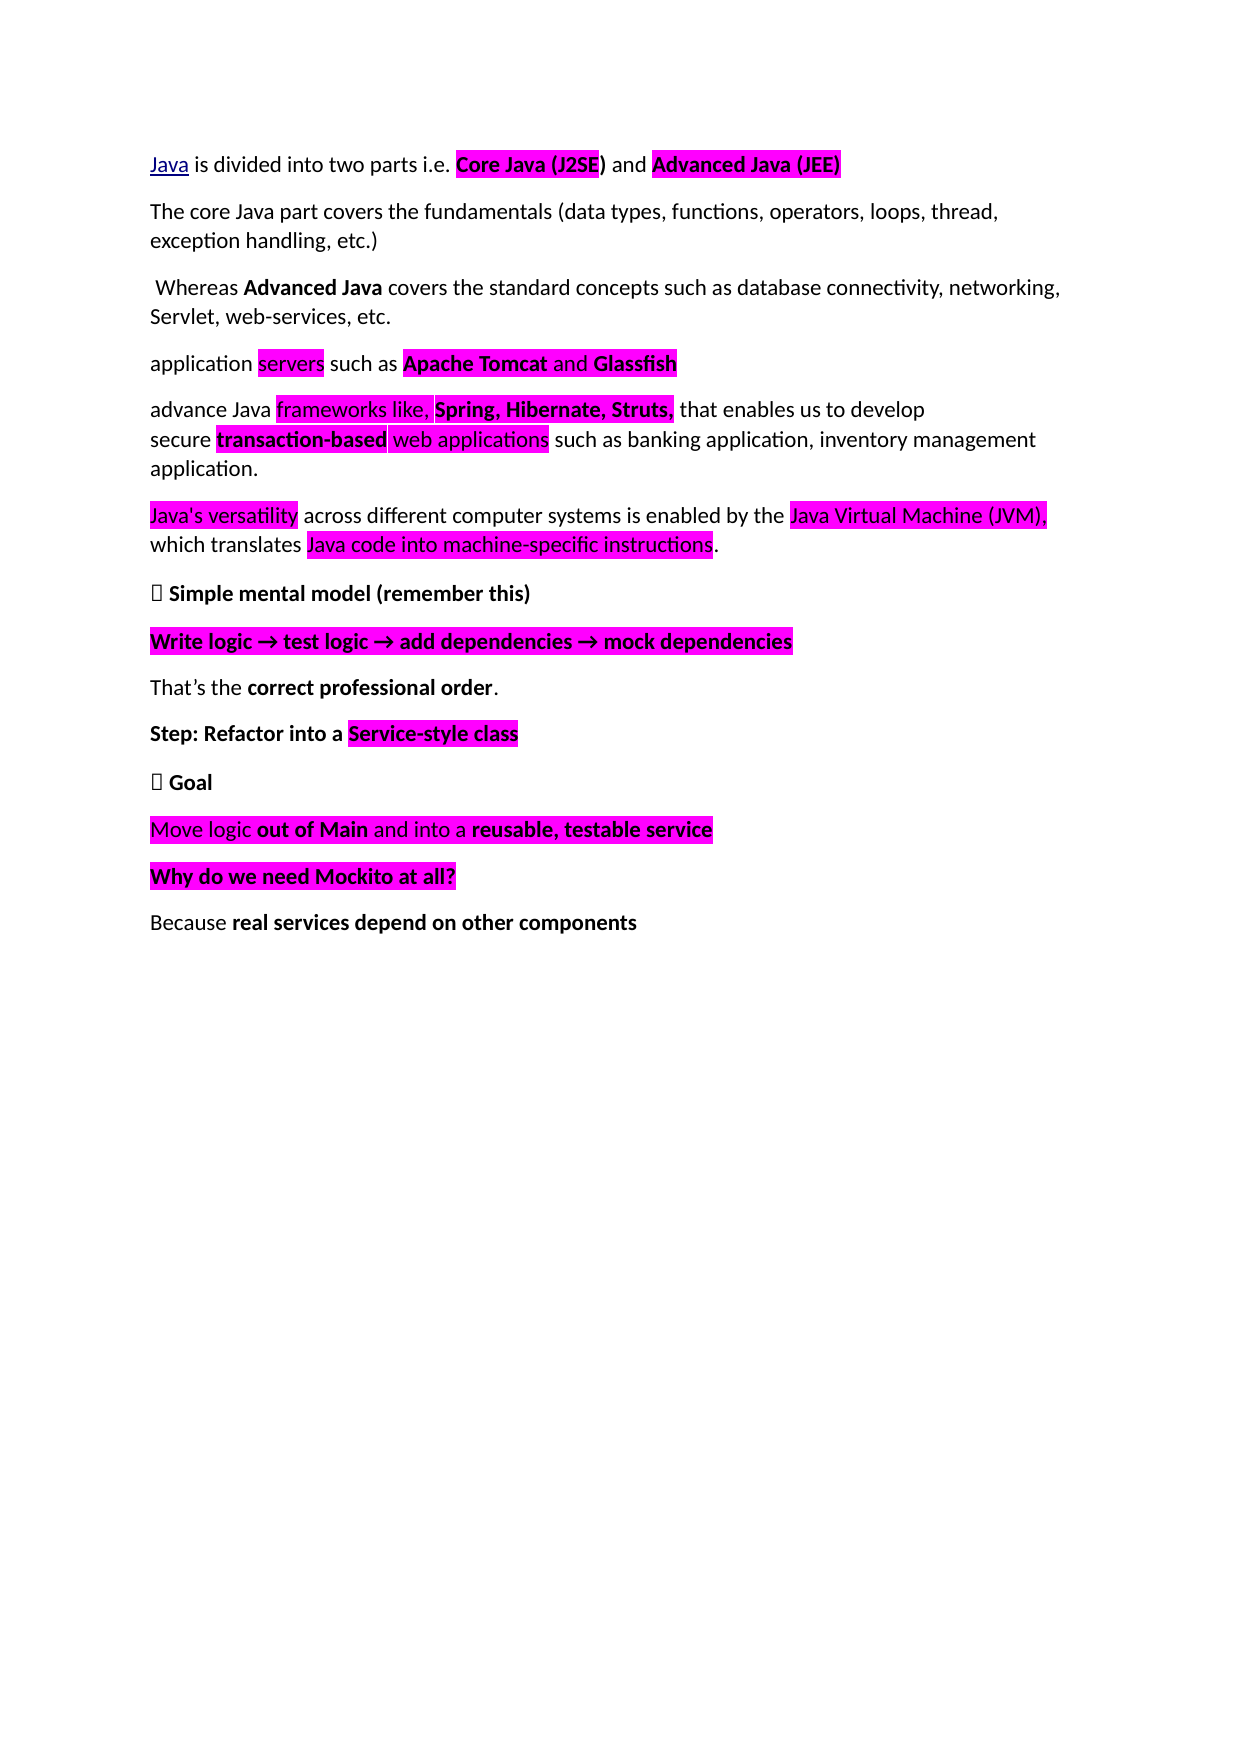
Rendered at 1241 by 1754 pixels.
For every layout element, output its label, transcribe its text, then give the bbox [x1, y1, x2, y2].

text Move logic out of Main and into a reusable, testable service [150, 816, 1090, 844]
text Why do we need Mockito at all? [150, 862, 1090, 890]
text Step: Refactor into a Service-style class [150, 719, 1090, 747]
text Java is divided into two parts i.e. Core Java (J2SE) and Advanced Java (JEE) [150, 150, 1090, 178]
text Write logic → test logic → add dependencies → mock dependencies [150, 627, 1090, 655]
text Java's versatility across different computer systems is enabled by the Java Virtual Machine (JVM), which translates Java code into machine-specific instructions. [150, 501, 1090, 559]
text That’s the correct professional order. [150, 673, 1090, 701]
text Whereas Advanced Java covers the standard concepts such as database connectivity, networking, Servlet, web-services, etc. [150, 273, 1090, 331]
text The core Java part covers the fundamentals (data types, functions, operators, loops, thread, exception handling, etc.) [150, 197, 1090, 254]
text advance Java frameworks like, Spring, Hibernate, Struts, that enables us to develop secure transaction-based web applications such as banking application, inventory management application. [150, 395, 1090, 483]
text 🎯 Goal [150, 766, 1090, 797]
text 🧠 Simple mental model (remember this) [150, 577, 1090, 608]
text application servers such as Apache Tomcat and Glassfish [150, 349, 1090, 377]
text Because real services depend on other components [150, 908, 1090, 936]
